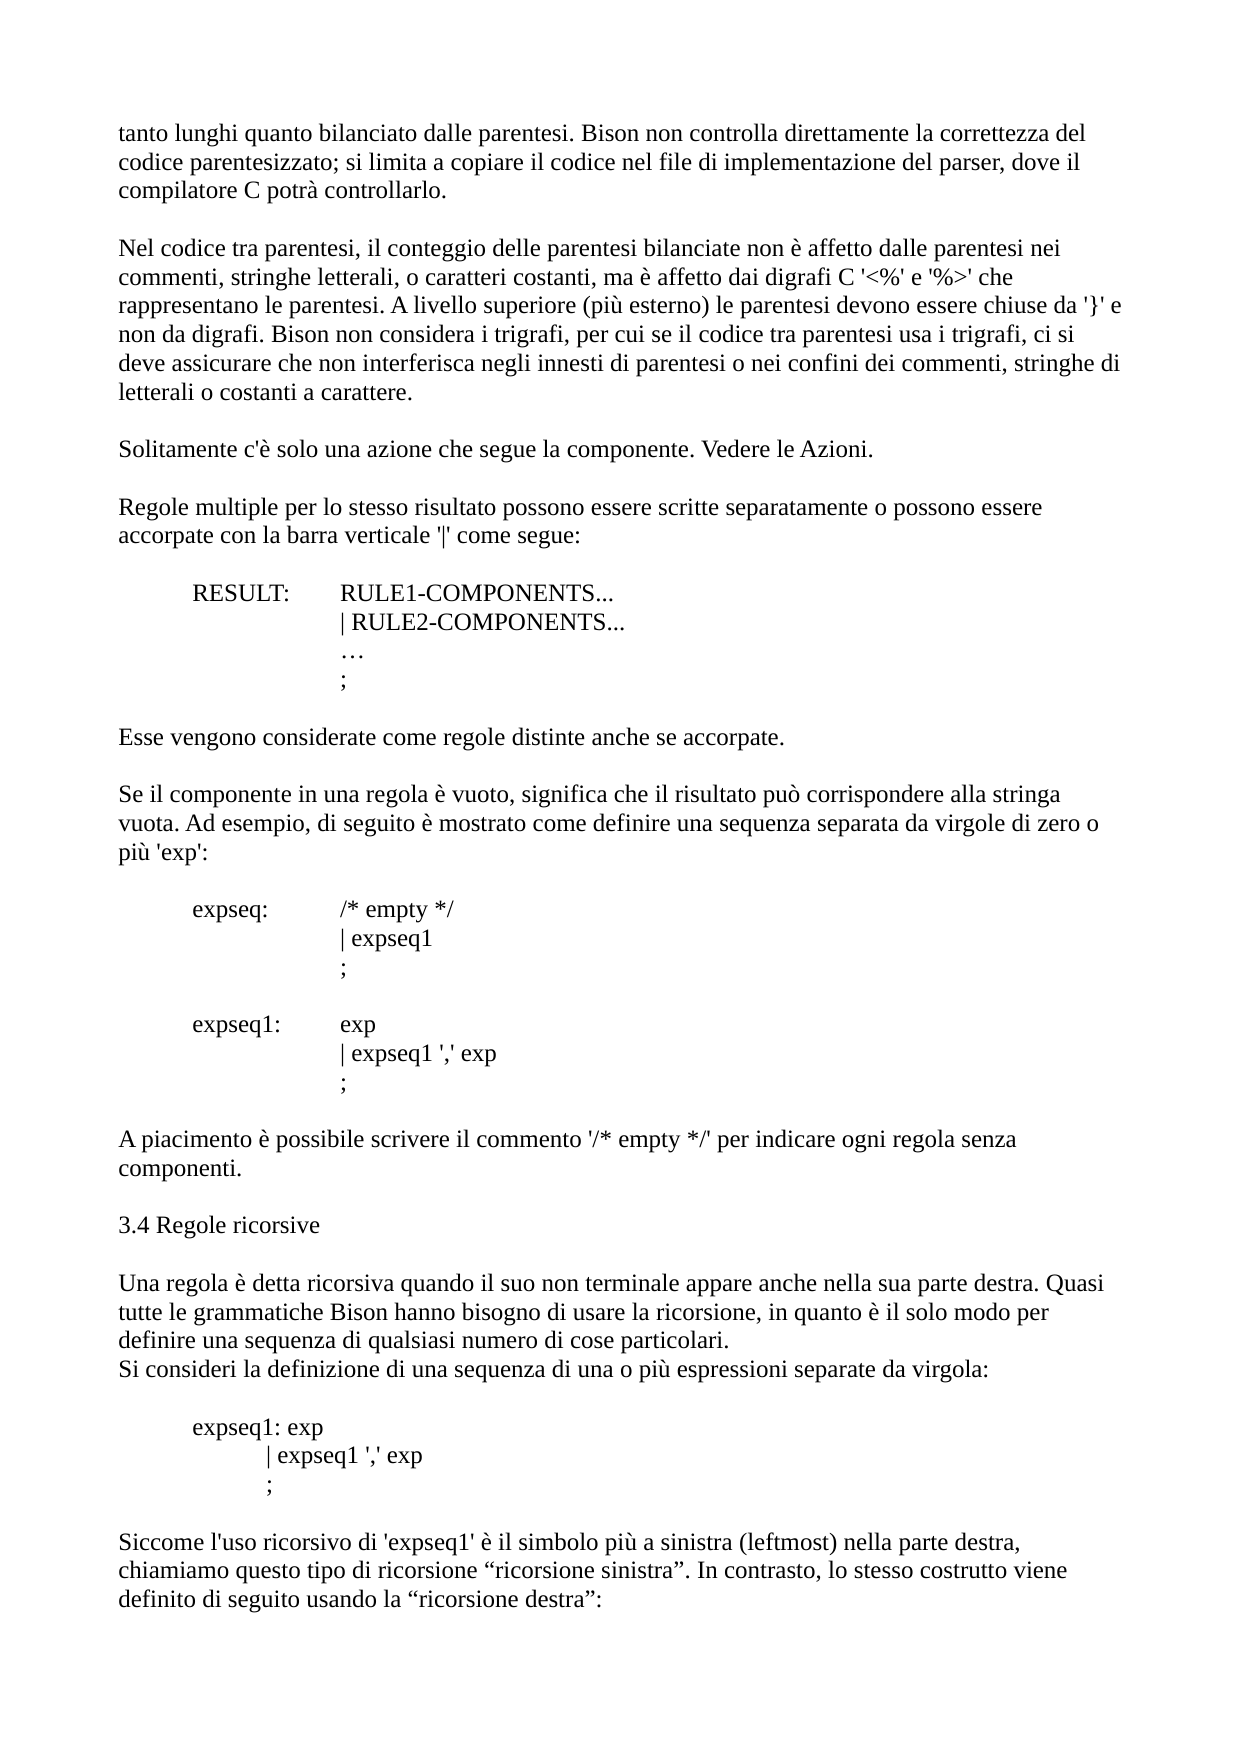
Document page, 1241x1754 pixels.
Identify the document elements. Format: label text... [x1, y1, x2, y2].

text expseq: /* empty */ [118, 894, 1122, 923]
text | expseq1 ',' exp [118, 1441, 1122, 1469]
text A piacimento è possibile scrivere il commento '/* empty */' per indicare ogni regola senza componenti. [118, 1124, 1122, 1182]
text ; [118, 952, 1122, 981]
text Si consideri la definizione di una sequenza di una o più espressioni separate da virgola: [118, 1354, 1122, 1383]
text | expseq1 [118, 923, 1122, 952]
text Se il componente in una regola è vuoto, significa che il risultato può corrispondere alla stringa vuota. Ad esempio, di seguito è mostrato come definire una sequenza separata da virgole di zero o più 'exp': [118, 779, 1122, 866]
text Siccome l'uso ricorsivo di 'expseq1' è il simbolo più a sinistra (leftmost) nella parte destra, chiamiamo questo tipo di ricorsione “ricorsione sinistra”. In contrasto, lo stesso costrutto viene definito di seguito usando la “ricorsione destra”: [118, 1527, 1122, 1613]
text Una regola è detta ricorsiva quando il suo non terminale appare anche nella sua parte destra. Quasi tutte le grammatiche Bison hanno bisogno di usare la ricorsione, in quanto è il solo modo per definire una sequenza di qualsiasi numero di cose particolari. [118, 1268, 1122, 1354]
list Regole ricorsive [118, 1211, 1122, 1239]
text | expseq1 ',' exp [118, 1038, 1122, 1067]
text Nel codice tra parentesi, il conteggio delle parentesi bilanciate non è affetto dalle parentesi nei commenti, stringhe letterali, o caratteri costanti, ma è affetto dai digrafi C '<%' e '%>' che rappresentano le parentesi. A livello superiore (più esterno) le parentesi devono essere chiuse da '}' e non da digrafi. Bison non considera i trigrafi, per cui se il codice tra parentesi usa i trigrafi, ci si deve assicurare che non interferisca negli innesti di parentesi o nei confini dei commenti, stringhe di letterali o costanti a carattere. [118, 233, 1122, 406]
text ; [118, 1067, 1122, 1096]
text Regole multiple per lo stesso risultato possono essere scritte separatamente o possono essere accorpate con la barra verticale '|' come segue: [118, 492, 1122, 549]
text Solitamente c'è solo una azione che segue la componente. Vedere le Azioni. [118, 434, 1122, 463]
text ; [118, 664, 1122, 693]
text RESULT: RULE1-COMPONENTS... [118, 578, 1122, 607]
text tanto lunghi quanto bilanciato dalle parentesi. Bison non controlla direttamente la correttezza del codice parentesizzato; si limita a copiare il codice nel file di implementazione del parser, dove il compilatore C potrà controllarlo. [118, 118, 1122, 204]
text | RULE2-COMPONENTS... [118, 607, 1122, 636]
text Esse vengono considerate come regole distinte anche se accorpate. [118, 722, 1122, 751]
text ; [118, 1469, 1122, 1498]
text expseq1: exp [118, 1412, 1122, 1441]
text expseq1: exp [118, 1009, 1122, 1038]
text … [118, 636, 1122, 664]
